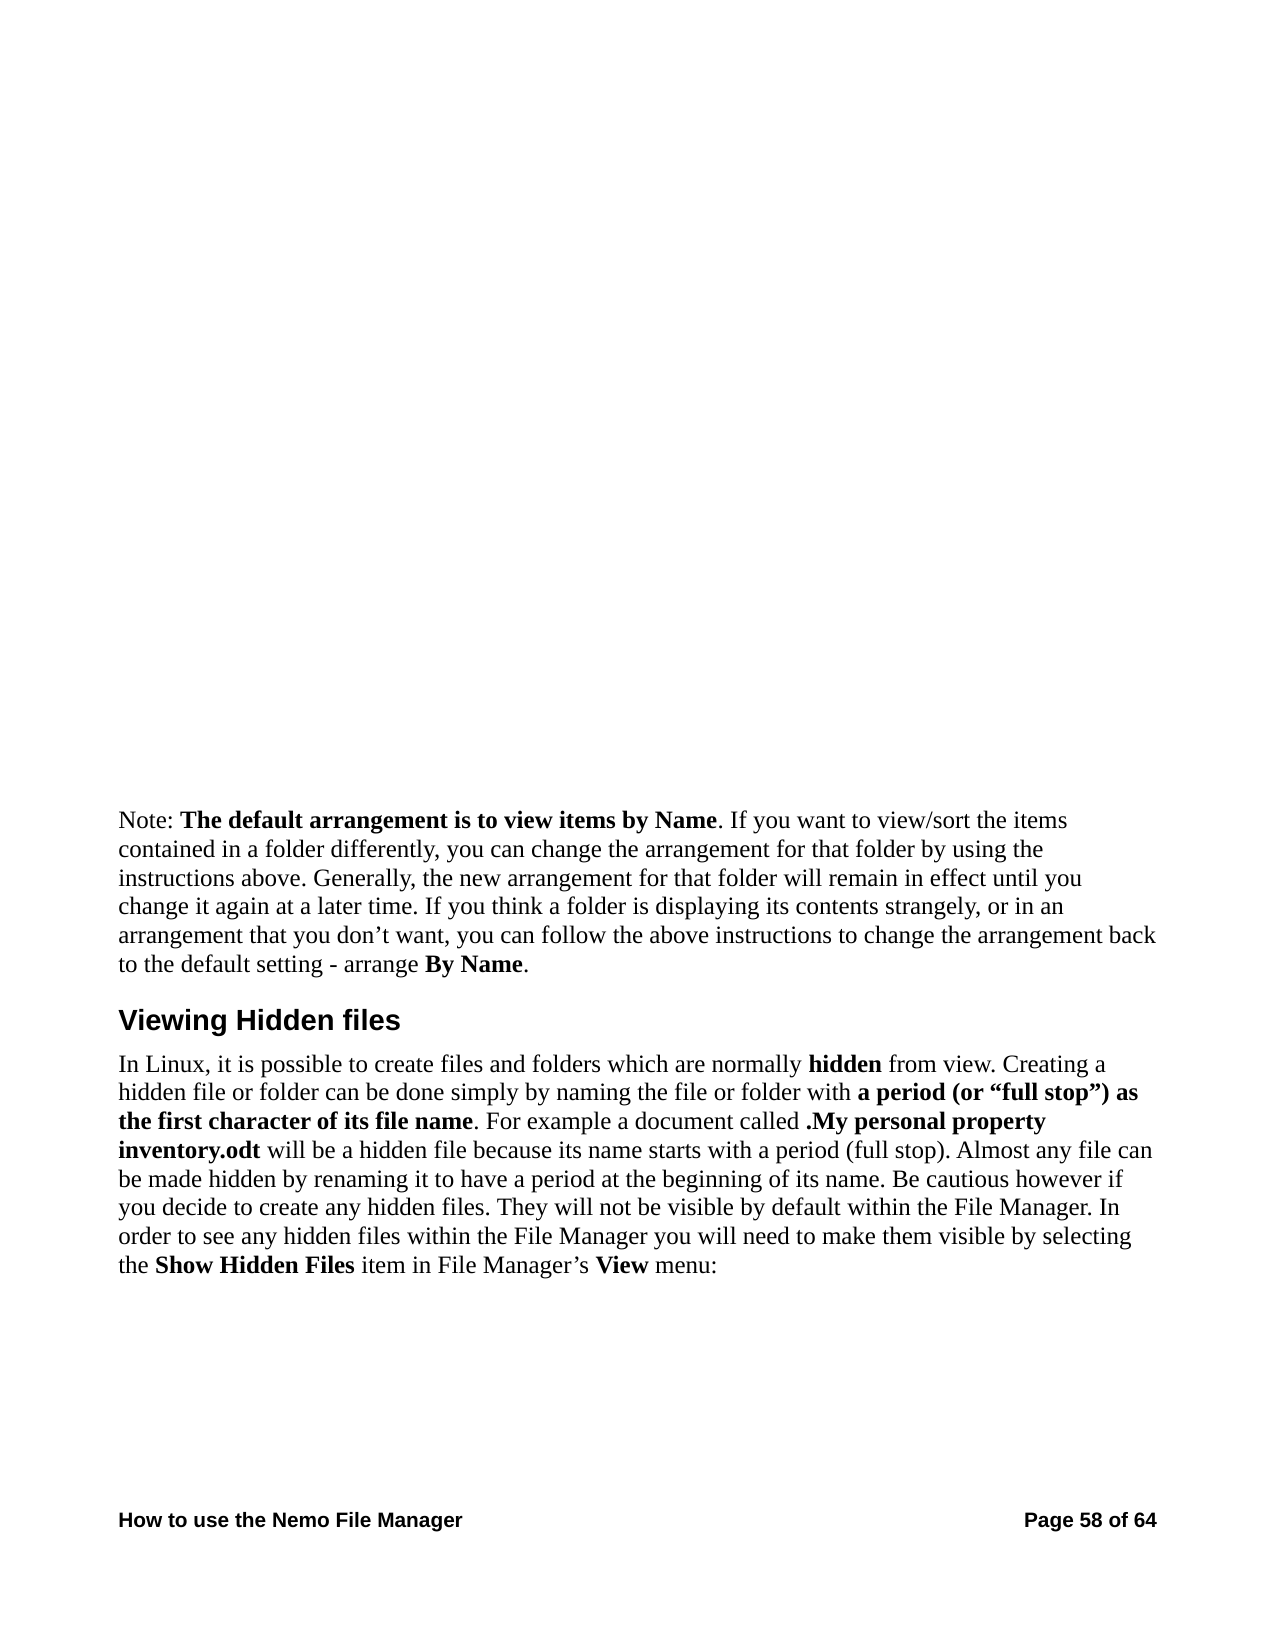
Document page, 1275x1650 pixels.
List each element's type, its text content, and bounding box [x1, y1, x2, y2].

text Note: The default arrangement is to view items by Name. If you want to view/sort the items contained in a folder differently, you can change the arrangement for that folder by using the instructions above. Generally, the new arrangement for that folder will remain in effect until you change it again at a later time. If you think a folder is displaying its contents strangely, or in an arrangement that you don’t want, you can follow the above instructions to change the arrangement back to the default setting - arrange By Name. [118, 805, 1157, 978]
text In Linux, it is possible to create files and folders which are normally hidden from view. Creating a hidden file or folder can be done simply by naming the file or folder with a period (or “full stop”) as the first character of its file name. For example a document called .My personal property inventory.odt will be a hidden file because its name starts with a period (full stop). Almost any file can be made hidden by renaming it to have a period at the beginning of its name. Be cautious however if you decide to create any hidden files. They will not be visible by default within the File Manager. In order to see any hidden files within the File Manager you will need to make them visible by selecting the Show Hidden Files item in File Manager’s View menu: [118, 1049, 1157, 1279]
subtitle Viewing Hidden files [118, 1003, 1157, 1036]
